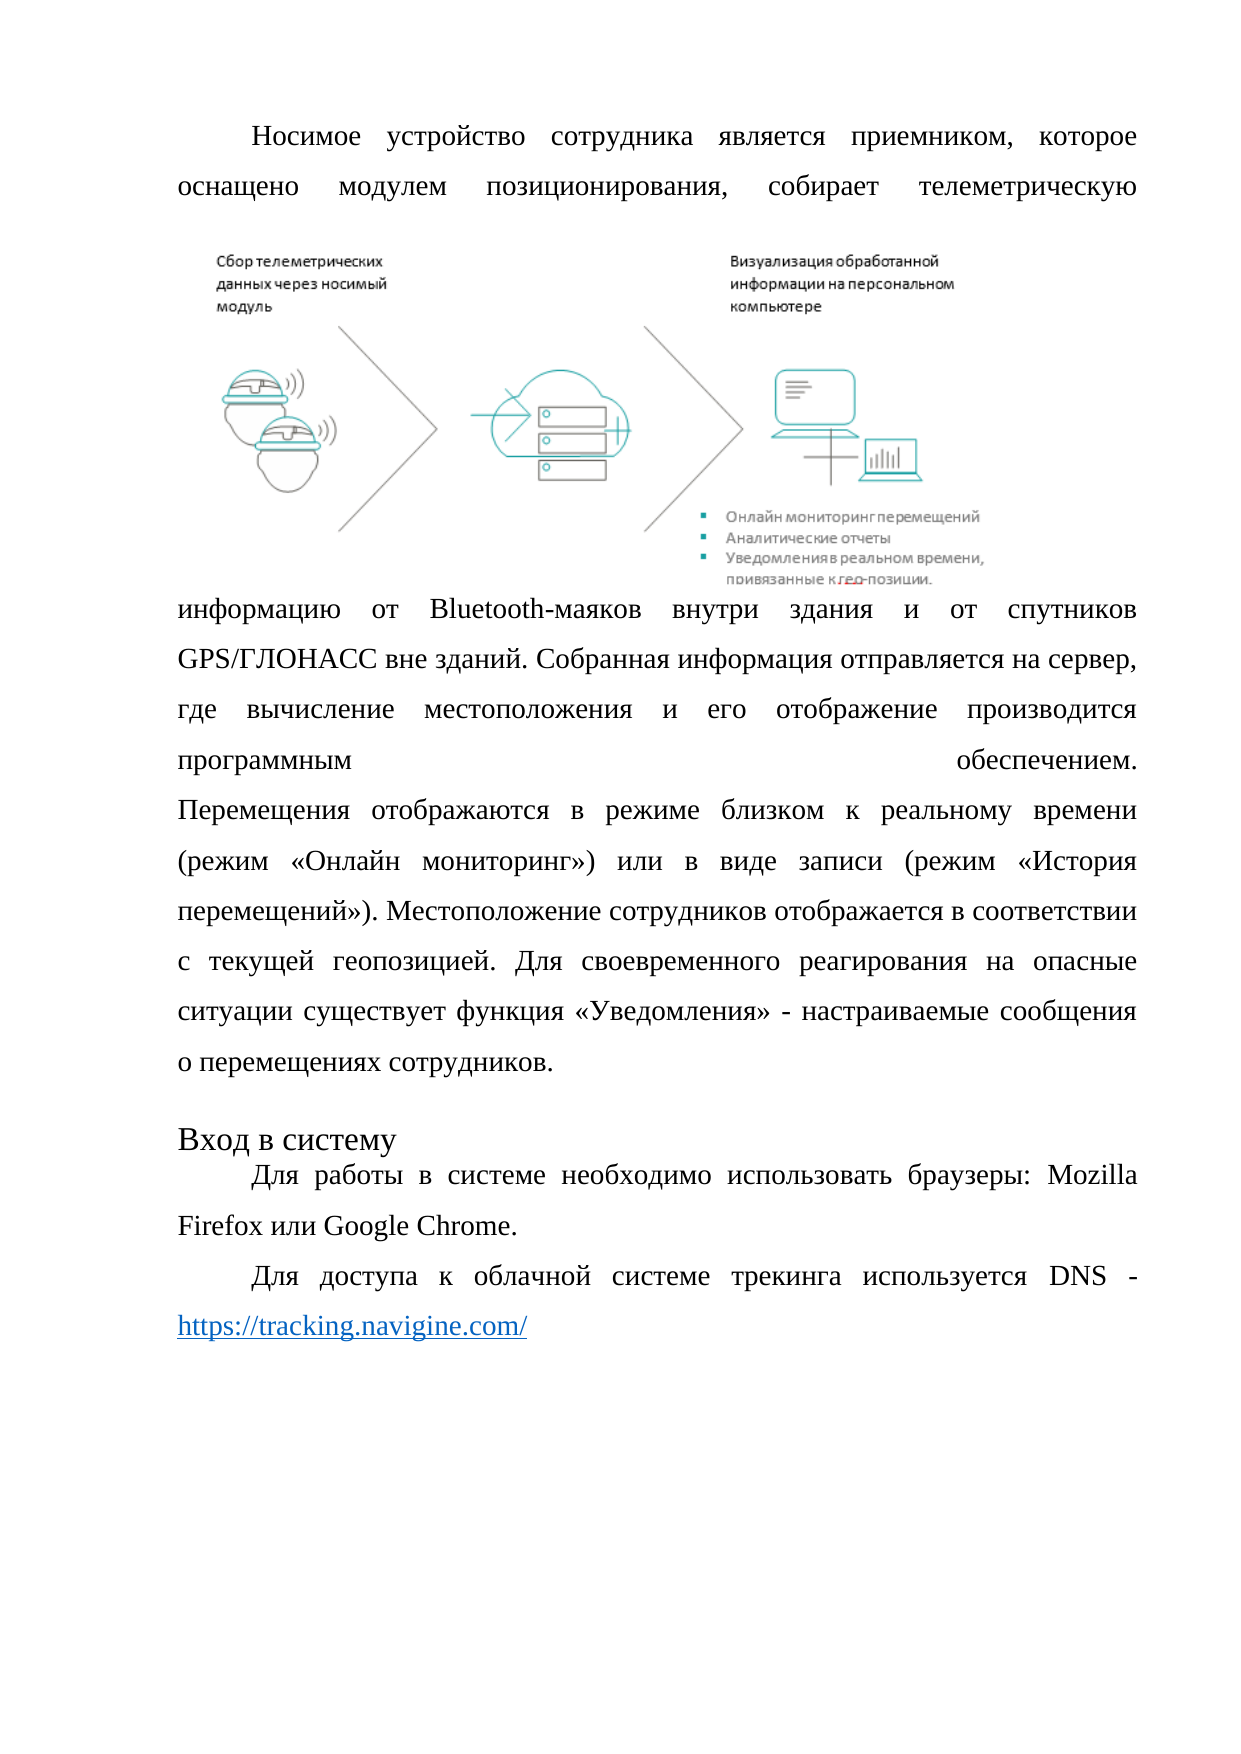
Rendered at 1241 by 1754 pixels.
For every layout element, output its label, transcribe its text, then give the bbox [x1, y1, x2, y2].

picture [210, 219, 1004, 591]
subtitle Вход в систему [177, 1119, 1152, 1157]
text Носимое устройство сотрудника является приемником, которое оснащено модулем позиционирования, собирает телеметрическую информацию от Bluetooth-маяков внутри здания и от спутников GPS/ГЛОНАСС вне зданий. Собранная информация отправляется на сервер, где вычисление местоположения и его отображение производится программным обеспечением. Перемещения отображаются в режиме близком к реальному времени (режим «Онлайн мониторинг») или в виде записи (режим «История перемещений»). Местоположение сотрудников отображается в соответствии с текущей геопозицией. Для своевременного реагирования на опасные ситуации существует функция «Уведомления» - настраиваемые сообщения о перемещениях сотрудников. [177, 118, 1138, 1077]
text Для работы в системе необходимо использовать браузеры: Mozilla Firefox или Google Chrome. [177, 1157, 1138, 1241]
text Для доступа к облачной системе трекинга используется DNS - https://tracking.navigine.com/ [177, 1258, 1138, 1342]
